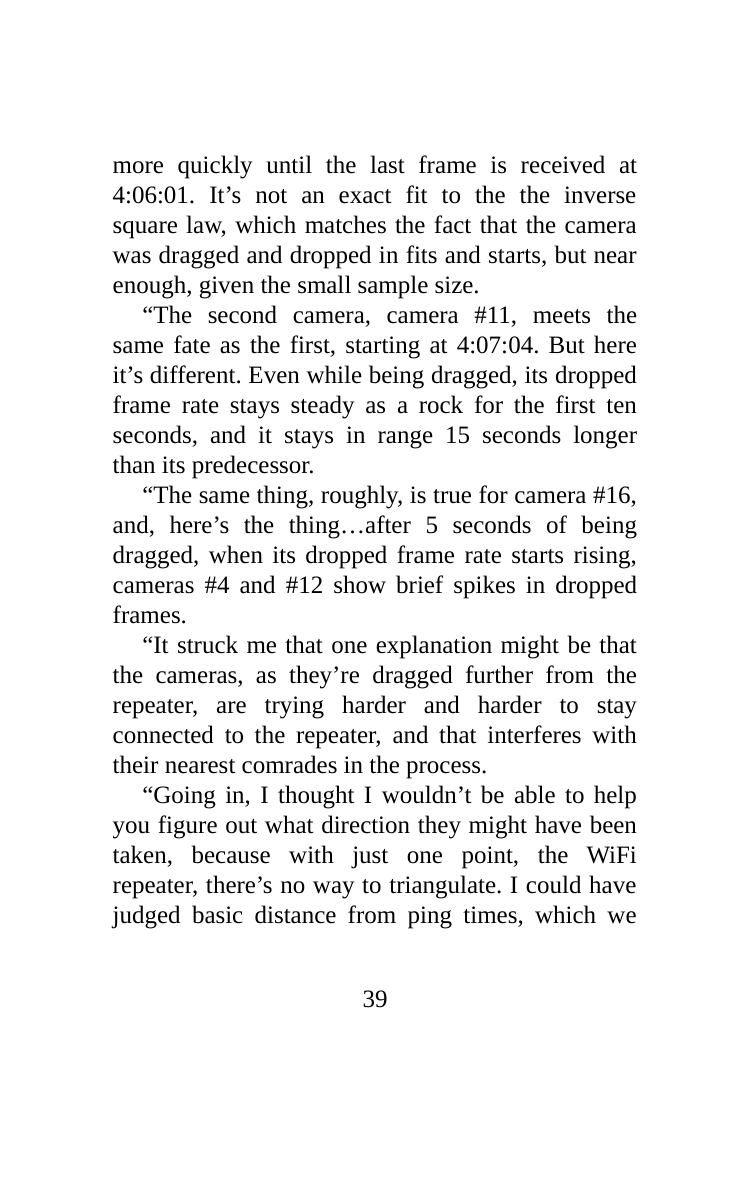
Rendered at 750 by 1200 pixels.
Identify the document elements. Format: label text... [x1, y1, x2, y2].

text “Going in, I thought I wouldn’t be able to help you figure out what direction they might have been taken, because with just one point, the WiFi repeater, there’s no way to triangulate. I could have judged basic distance from ping times, which we [112, 780, 637, 930]
text “The same thing, roughly, is true for camera #16, and, here’s the thing…after 5 seconds of being dragged, when its dropped frame rate starts rising, cameras #4 and #12 show brief spikes in dropped frames. [112, 480, 637, 630]
text “The second camera, camera #11, meets the same fate as the first, starting at 4:07:04. But here it’s different. Even while being dragged, its dropped frame rate stays steady as a rock for the first ten seconds, and it stays in range 15 seconds longer than its predecessor. [112, 300, 637, 480]
text “It struck me that one explanation might be that the cameras, as they’re dragged further from the repeater, are trying harder and harder to stay connected to the repeater, and that interferes with their nearest comrades in the process. [112, 630, 637, 780]
text more quickly until the last frame is received at 4:06:01. It’s not an exact fit to the the inverse square law, which matches the fact that the camera was dragged and dropped in fits and starts, but near enough, given the small sample size. [112, 150, 637, 300]
